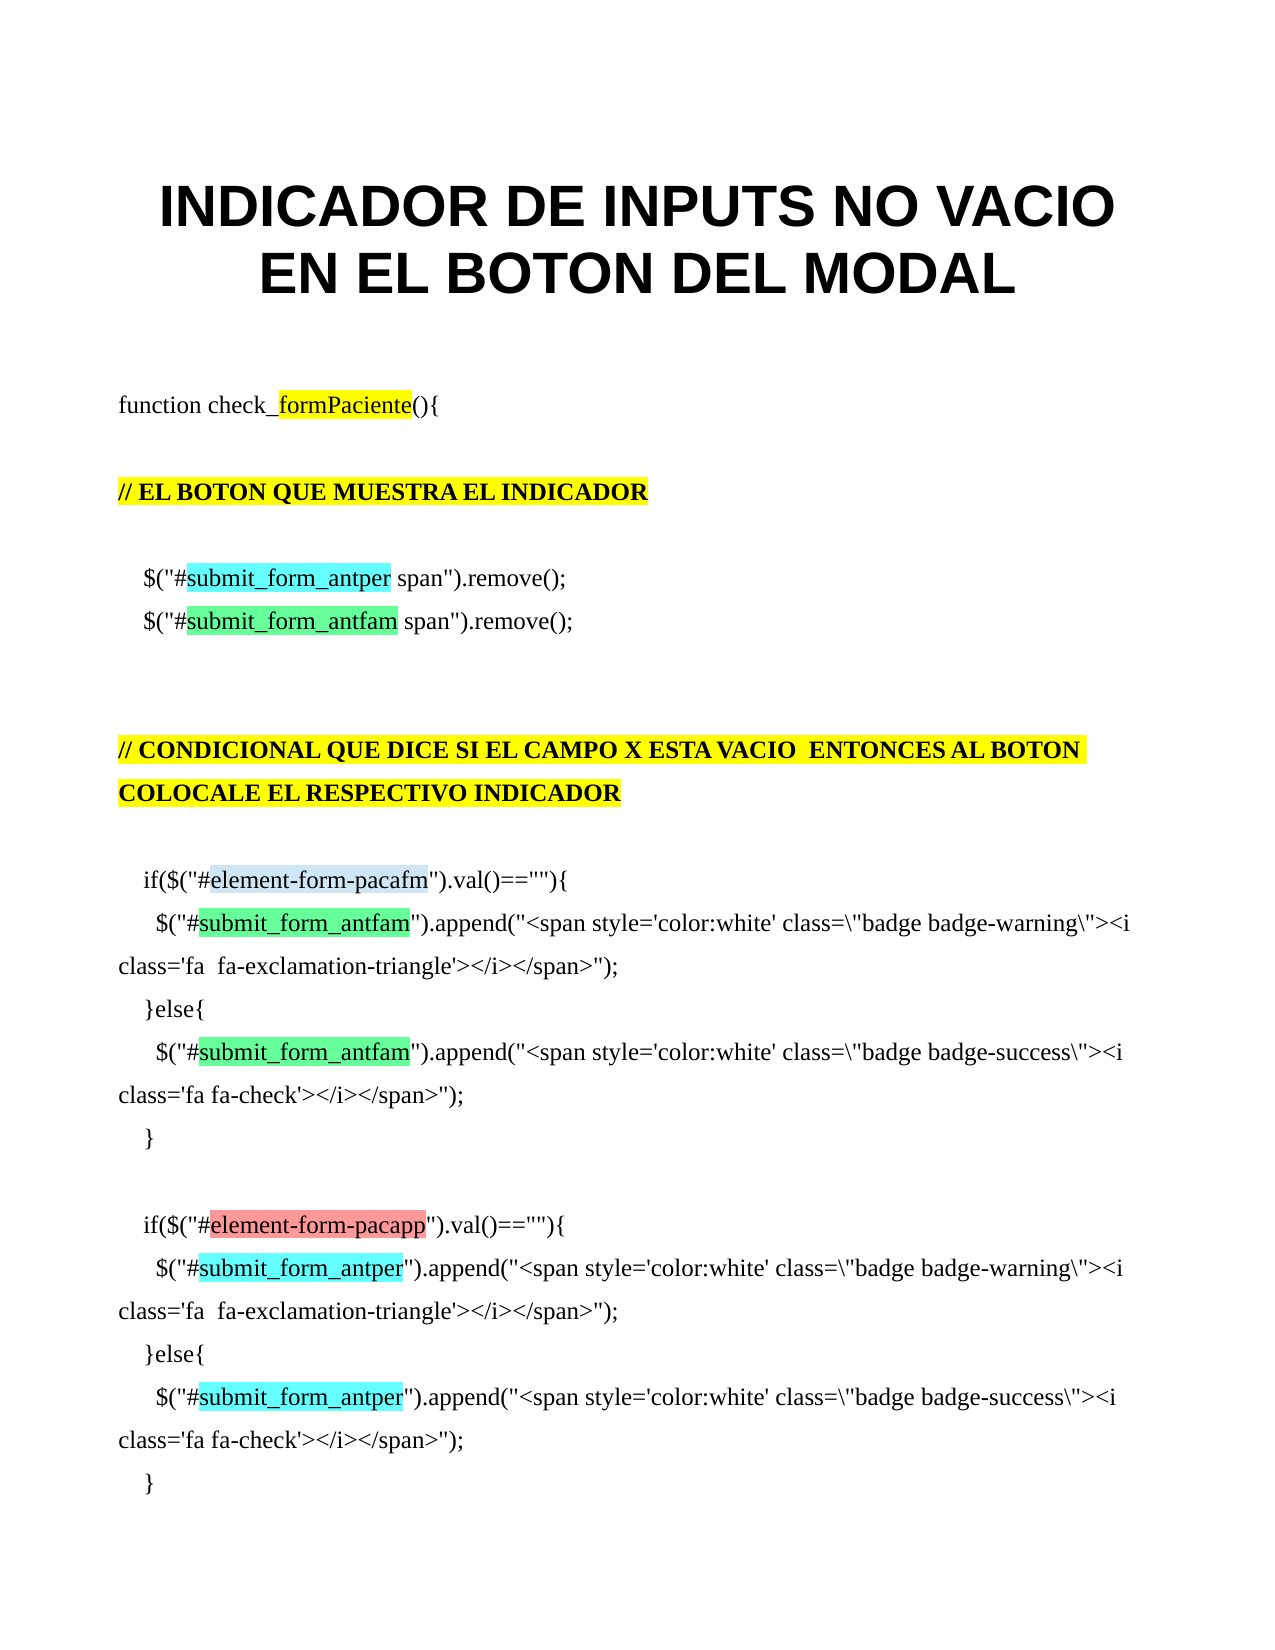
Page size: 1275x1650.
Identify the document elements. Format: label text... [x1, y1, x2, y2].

title INDICADOR DE INPUTS NO VACIO EN EL BOTON DEL MODAL [118, 172, 1157, 306]
text $("#submit_form_antfam span").remove(); [118, 606, 1157, 635]
text }else{ [118, 1339, 1157, 1368]
text $("#submit_form_antper").append("<span style='color:white' class=\"badge badge-warning\"><i class='fa fa-exclamation-triangle'></i></span>"); [118, 1253, 1157, 1325]
text if($("#element-form-pacapp").val()==""){ [118, 1210, 1157, 1238]
text if($("#element-form-pacafm").val()==""){ [118, 865, 1157, 893]
text $("#submit_form_antper").append("<span style='color:white' class=\"badge badge-success\"><i class='fa fa-check'></i></span>"); [118, 1382, 1157, 1454]
text $("#submit_form_antper span").remove(); [118, 563, 1157, 592]
text } [118, 1123, 1157, 1152]
text }else{ [118, 994, 1157, 1023]
text $("#submit_form_antfam").append("<span style='color:white' class=\"badge badge-success\"><i class='fa fa-check'></i></span>"); [118, 1037, 1157, 1109]
text function check_formPaciente(){ [118, 390, 1157, 419]
text // EL BOTON QUE MUESTRA EL INDICADOR [118, 477, 1157, 505]
text // CONDICIONAL QUE DICE SI EL CAMPO X ESTA VACIO ENTONCES AL BOTON COLOCALE EL RESPECTIVO INDICADOR [118, 735, 1157, 807]
text $("#submit_form_antfam").append("<span style='color:white' class=\"badge badge-warning\"><i class='fa fa-exclamation-triangle'></i></span>"); [118, 908, 1157, 980]
text } [118, 1468, 1157, 1497]
